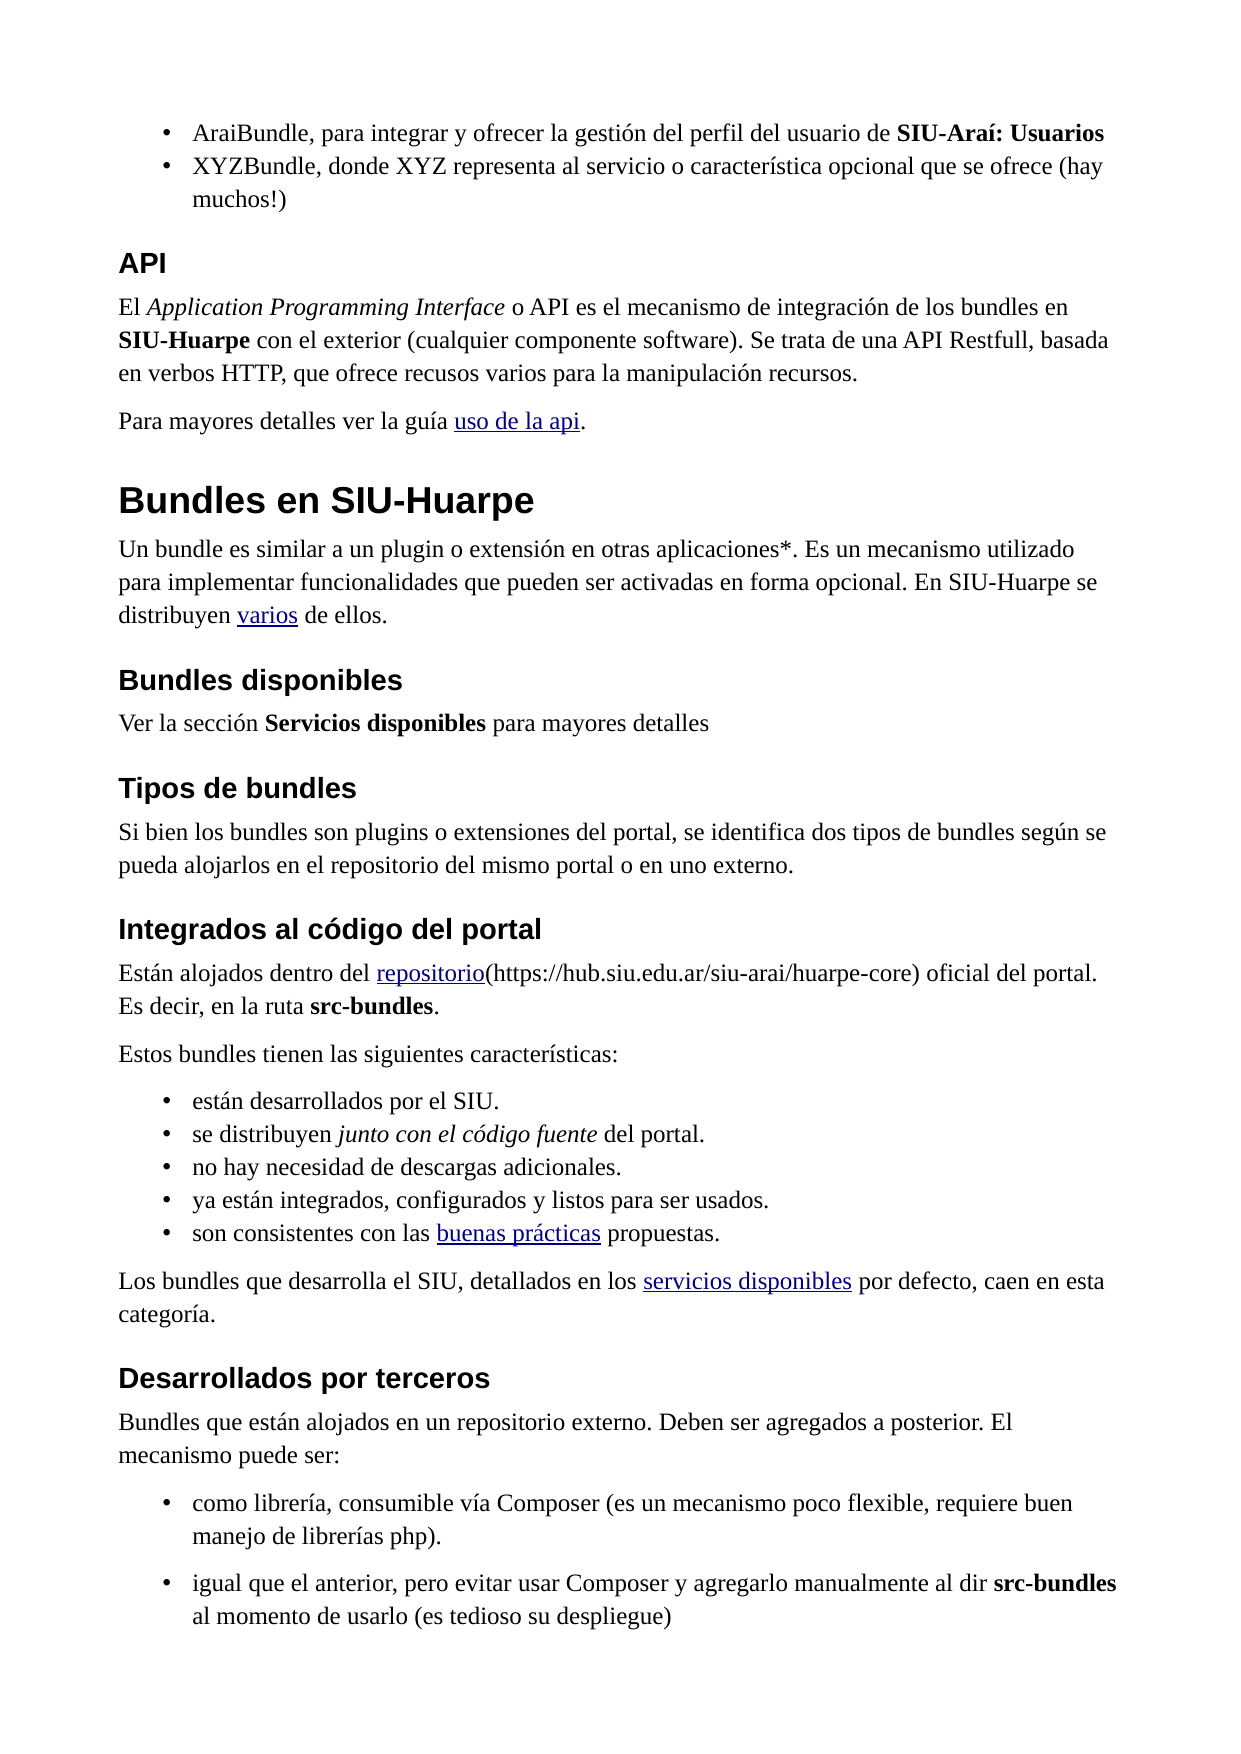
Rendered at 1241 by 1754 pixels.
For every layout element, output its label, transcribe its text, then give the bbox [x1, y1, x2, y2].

text Para mayores detalles ver la guía uso de la api. [118, 406, 1122, 435]
list son consistentes con las buenas prácticas propuestas. [162, 1218, 1122, 1247]
subtitle Desarrollados por terceros [118, 1361, 1122, 1395]
list ya están integrados, configurados y listos para ser usados. [162, 1185, 1122, 1214]
text Están alojados dentro del repositorio(https://hub.siu.edu.ar/siu-arai/huarpe-core) oficial del portal. Es decir, en la ruta src-bundles. [118, 958, 1122, 1020]
text Ver la sección Servicios disponibles para mayores detalles [118, 708, 1122, 737]
text Estos bundles tienen las siguientes características: [118, 1039, 1122, 1067]
list XYZBundle, donde XYZ representa al servicio o característica opcional que se ofrece (hay muchos!) [162, 151, 1122, 213]
list como librería, consumible vía Composer (es un mecanismo poco flexible, requiere buen manejo de librerías php). [162, 1488, 1122, 1549]
subtitle Integrados al código del portal [118, 912, 1122, 946]
list están desarrollados por el SIU. [162, 1086, 1122, 1115]
list igual que el anterior, pero evitar usar Composer y agregarlo manualmente al dir src-bundles al momento de usarlo (es tedioso su despliegue) [162, 1568, 1122, 1630]
text Si bien los bundles son plugins o extensiones del portal, se identifica dos tipos de bundles según se pueda alojarlos en el repositorio del mismo portal o en uno externo. [118, 817, 1122, 878]
subtitle Bundles disponibles [118, 662, 1122, 696]
text Bundles que están alojados en un repositorio externo. Deben ser agregados a posterior. El mecanismo puede ser: [118, 1407, 1122, 1469]
subtitle Tipos de bundles [118, 771, 1122, 804]
list se distribuyen junto con el código fuente del portal. [162, 1119, 1122, 1148]
text Un bundle es similar a un plugin o extensión en otras aplicaciones*. Es un mecanismo utilizado para implementar funcionalidades que pueden ser activadas en forma opcional. En SIU-Huarpe se distribuyen varios de ellos. [118, 534, 1122, 629]
list no hay necesidad de descargas adicionales. [162, 1152, 1122, 1181]
subtitle Bundles en SIU-Huarpe [118, 479, 1122, 522]
list AraiBundle, para integrar y ofrecer la gestión del perfil del usuario de SIU-Araí: Usuarios [162, 118, 1122, 147]
text El Application Programming Interface o API es el mecanismo de integración de los bundles en SIU-Huarpe con el exterior (cualquier componente software). Se trata de una API Restfull, basada en verbos HTTP, que ofrece recusos varios para la manipulación recursos. [118, 292, 1122, 387]
subtitle API [118, 246, 1122, 280]
text Los bundles que desarrolla el SIU, detallados en los servicios disponibles por defecto, caen en esta categoría. [118, 1266, 1122, 1328]
